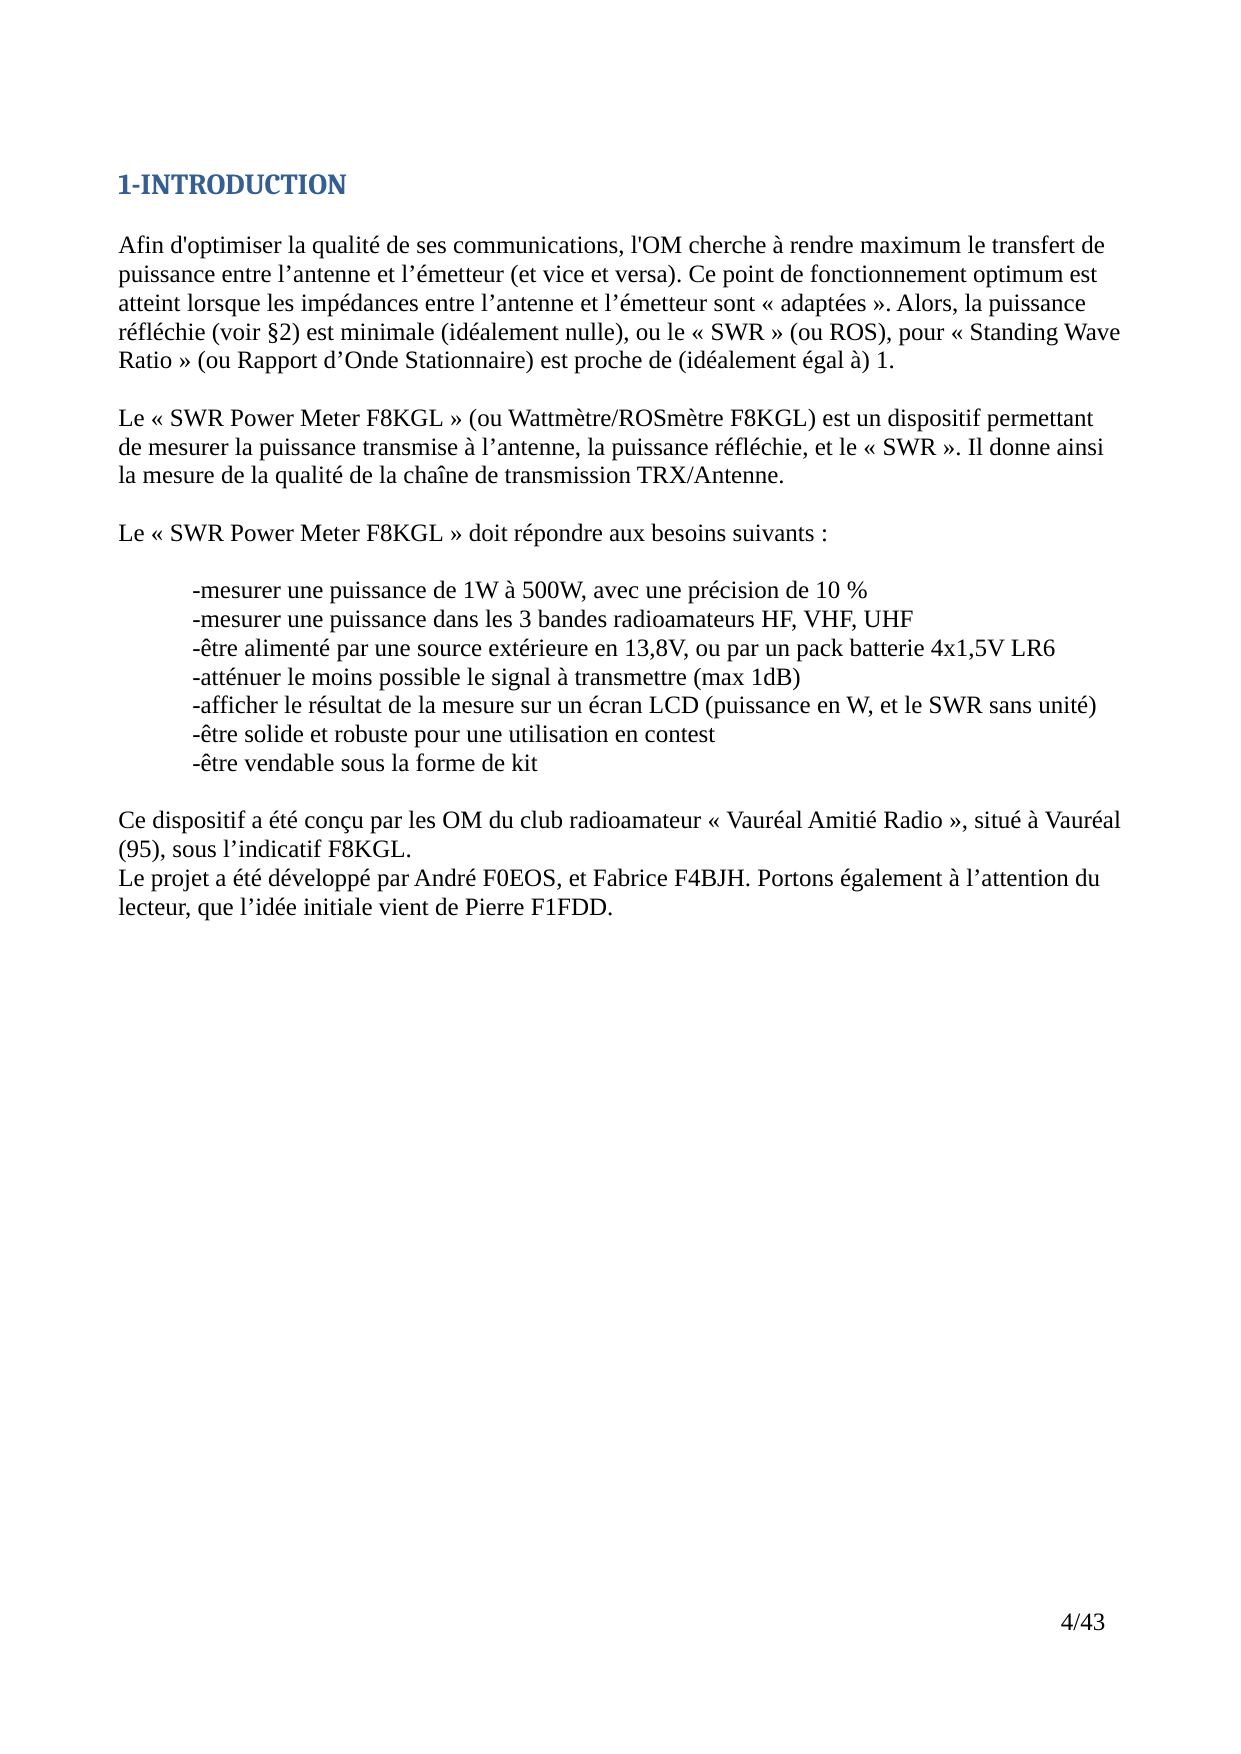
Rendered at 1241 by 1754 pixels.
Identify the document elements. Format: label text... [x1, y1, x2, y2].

text Ce dispositif a été conçu par les OM du club radioamateur « Vauréal Amitié Radio », situé à Vauréal (95), sous l’indicatif F8KGL. [118, 805, 1122, 863]
text Le « SWR Power Meter F8KGL » (ou Wattmètre/ROSmètre F8KGL) est un dispositif permettant de mesurer la puissance transmise à l’antenne, la puissance réfléchie, et le « SWR ». Il donne ainsi la mesure de la qualité de la chaîne de transmission TRX/Antenne. [118, 403, 1122, 489]
text -afficher le résultat de la mesure sur un écran LCD (puissance en W, et le SWR sans unité) [118, 690, 1122, 719]
text Le « SWR Power Meter F8KGL » doit répondre aux besoins suivants : [118, 518, 1122, 547]
text Le projet a été développé par André F0EOS, et Fabrice F4BJH. Portons également à l’attention du lecteur, que l’idée initiale vient de Pierre F1FDD. [118, 863, 1122, 920]
text -être solide et robuste pour une utilisation en contest [118, 719, 1122, 748]
text -être vendable sous la forme de kit [118, 748, 1122, 777]
text -être alimenté par une source extérieure en 13,8V, ou par un pack batterie 4x1,5V LR6 [118, 633, 1122, 662]
text Afin d'optimiser la qualité de ses communications, l'OM cherche à rendre maximum le transfert de puissance entre l’antenne et l’émetteur (et vice et versa). Ce point de fonctionnement optimum est atteint lorsque les impédances entre l’antenne et l’émetteur sont « adaptées ». Alors, la puissance réfléchie (voir §2) est minimale (idéalement nulle), ou le « SWR » (ou ROS), pour « Standing Wave Ratio » (ou Rapport d’Onde Stationnaire) est proche de (idéalement égal à) 1. [118, 230, 1122, 374]
text -mesurer une puissance dans les 3 bandes radioamateurs HF, VHF, UHF [118, 604, 1122, 633]
text -atténuer le moins possible le signal à transmettre (max 1dB) [118, 662, 1122, 690]
text -mesurer une puissance de 1W à 500W, avec une précision de 10 % [118, 575, 1122, 604]
subtitle 1-INTRODUCTION [118, 168, 1122, 202]
